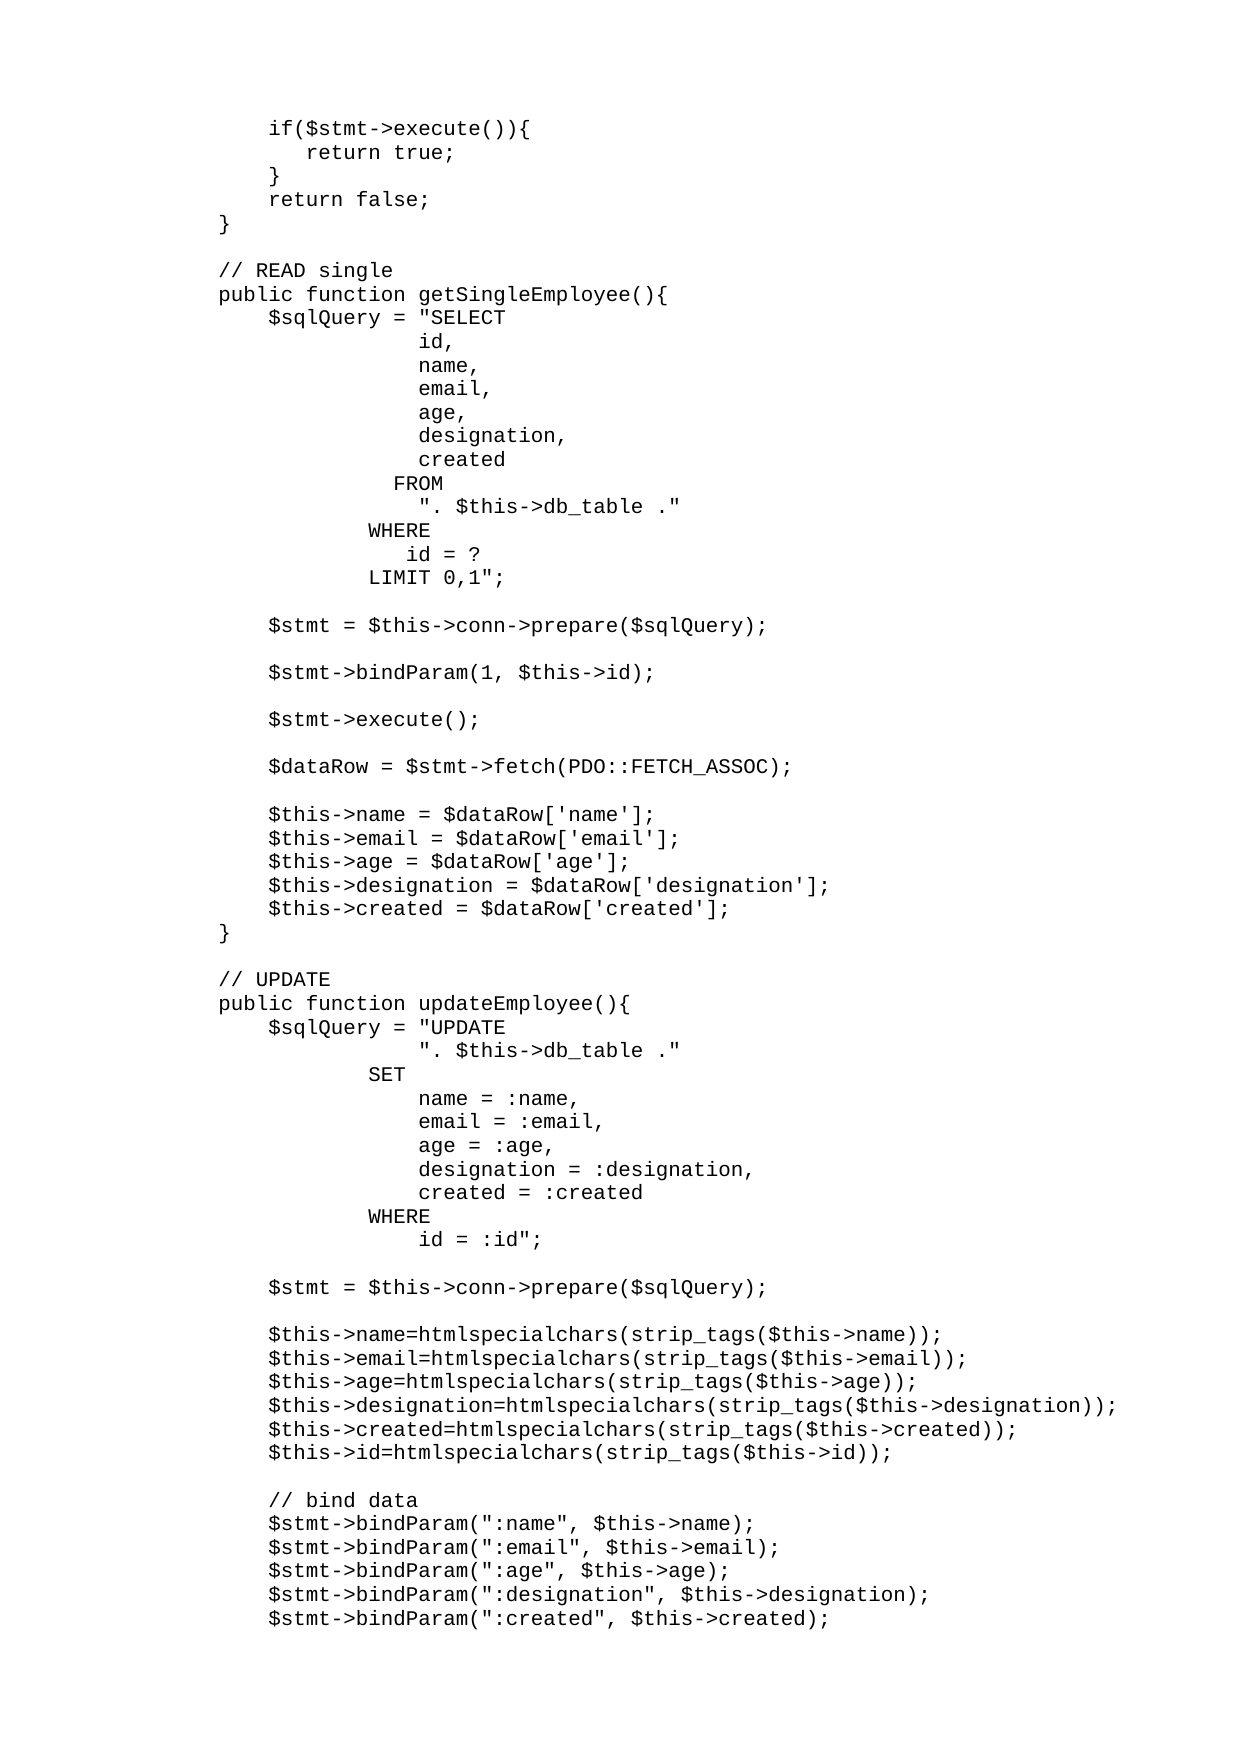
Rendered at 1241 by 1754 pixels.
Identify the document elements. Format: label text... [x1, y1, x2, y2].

text $this->email=htmlspecialchars(strip_tags($this->email)); [118, 1348, 1122, 1371]
text $this->age=htmlspecialchars(strip_tags($this->age)); [118, 1371, 1122, 1395]
text $stmt = $this->conn->prepare($sqlQuery); [118, 1277, 1122, 1300]
text public function updateEmployee(){ [118, 993, 1122, 1017]
text name, [118, 354, 1122, 378]
text ". $this->db_table ." [118, 1040, 1122, 1064]
text $this->id=htmlspecialchars(strip_tags($this->id)); [118, 1442, 1122, 1466]
text email, [118, 378, 1122, 402]
text age = :age, [118, 1135, 1122, 1158]
text $stmt->bindParam(":age", $this->age); [118, 1561, 1122, 1584]
text $this->created = $dataRow['created']; [118, 898, 1122, 922]
text FROM [118, 473, 1122, 496]
text $stmt->bindParam(":created", $this->created); [118, 1608, 1122, 1631]
text if($stmt->execute()){ [118, 118, 1122, 142]
text public function getSingleEmployee(){ [118, 284, 1122, 307]
text id, [118, 331, 1122, 354]
text WHERE [118, 1206, 1122, 1229]
text SET [118, 1064, 1122, 1088]
text return true; [118, 142, 1122, 165]
text $sqlQuery = "SELECT [118, 307, 1122, 331]
text created [118, 449, 1122, 473]
text } [118, 165, 1122, 189]
text $this->designation=htmlspecialchars(strip_tags($this->designation)); [118, 1395, 1122, 1419]
text created = :created [118, 1182, 1122, 1206]
text WHERE [118, 520, 1122, 544]
text // UPDATE [118, 969, 1122, 993]
text } [118, 922, 1122, 946]
text } [118, 213, 1122, 236]
text $stmt->bindParam(":email", $this->email); [118, 1537, 1122, 1561]
text // bind data [118, 1489, 1122, 1513]
text $stmt->bindParam(1, $this->id); [118, 662, 1122, 686]
text $this->email = $dataRow['email']; [118, 827, 1122, 851]
text LIMIT 0,1"; [118, 567, 1122, 591]
text $this->designation = $dataRow['designation']; [118, 875, 1122, 898]
text id = :id"; [118, 1229, 1122, 1253]
text $stmt->execute(); [118, 709, 1122, 733]
text designation, [118, 426, 1122, 449]
text $stmt->bindParam(":designation", $this->designation); [118, 1584, 1122, 1608]
text return false; [118, 189, 1122, 213]
text email = :email, [118, 1111, 1122, 1135]
text $dataRow = $stmt->fetch(PDO::FETCH_ASSOC); [118, 757, 1122, 780]
text name = :name, [118, 1088, 1122, 1111]
text id = ? [118, 544, 1122, 567]
text $stmt->bindParam(":name", $this->name); [118, 1513, 1122, 1537]
text ". $this->db_table ." [118, 496, 1122, 520]
text designation = :designation, [118, 1158, 1122, 1182]
text $this->age = $dataRow['age']; [118, 851, 1122, 875]
text age, [118, 402, 1122, 426]
text $this->name=htmlspecialchars(strip_tags($this->name)); [118, 1324, 1122, 1348]
text $this->name = $dataRow['name']; [118, 804, 1122, 827]
text $stmt = $this->conn->prepare($sqlQuery); [118, 615, 1122, 638]
text // READ single [118, 260, 1122, 284]
text $sqlQuery = "UPDATE [118, 1017, 1122, 1040]
text $this->created=htmlspecialchars(strip_tags($this->created)); [118, 1419, 1122, 1442]
